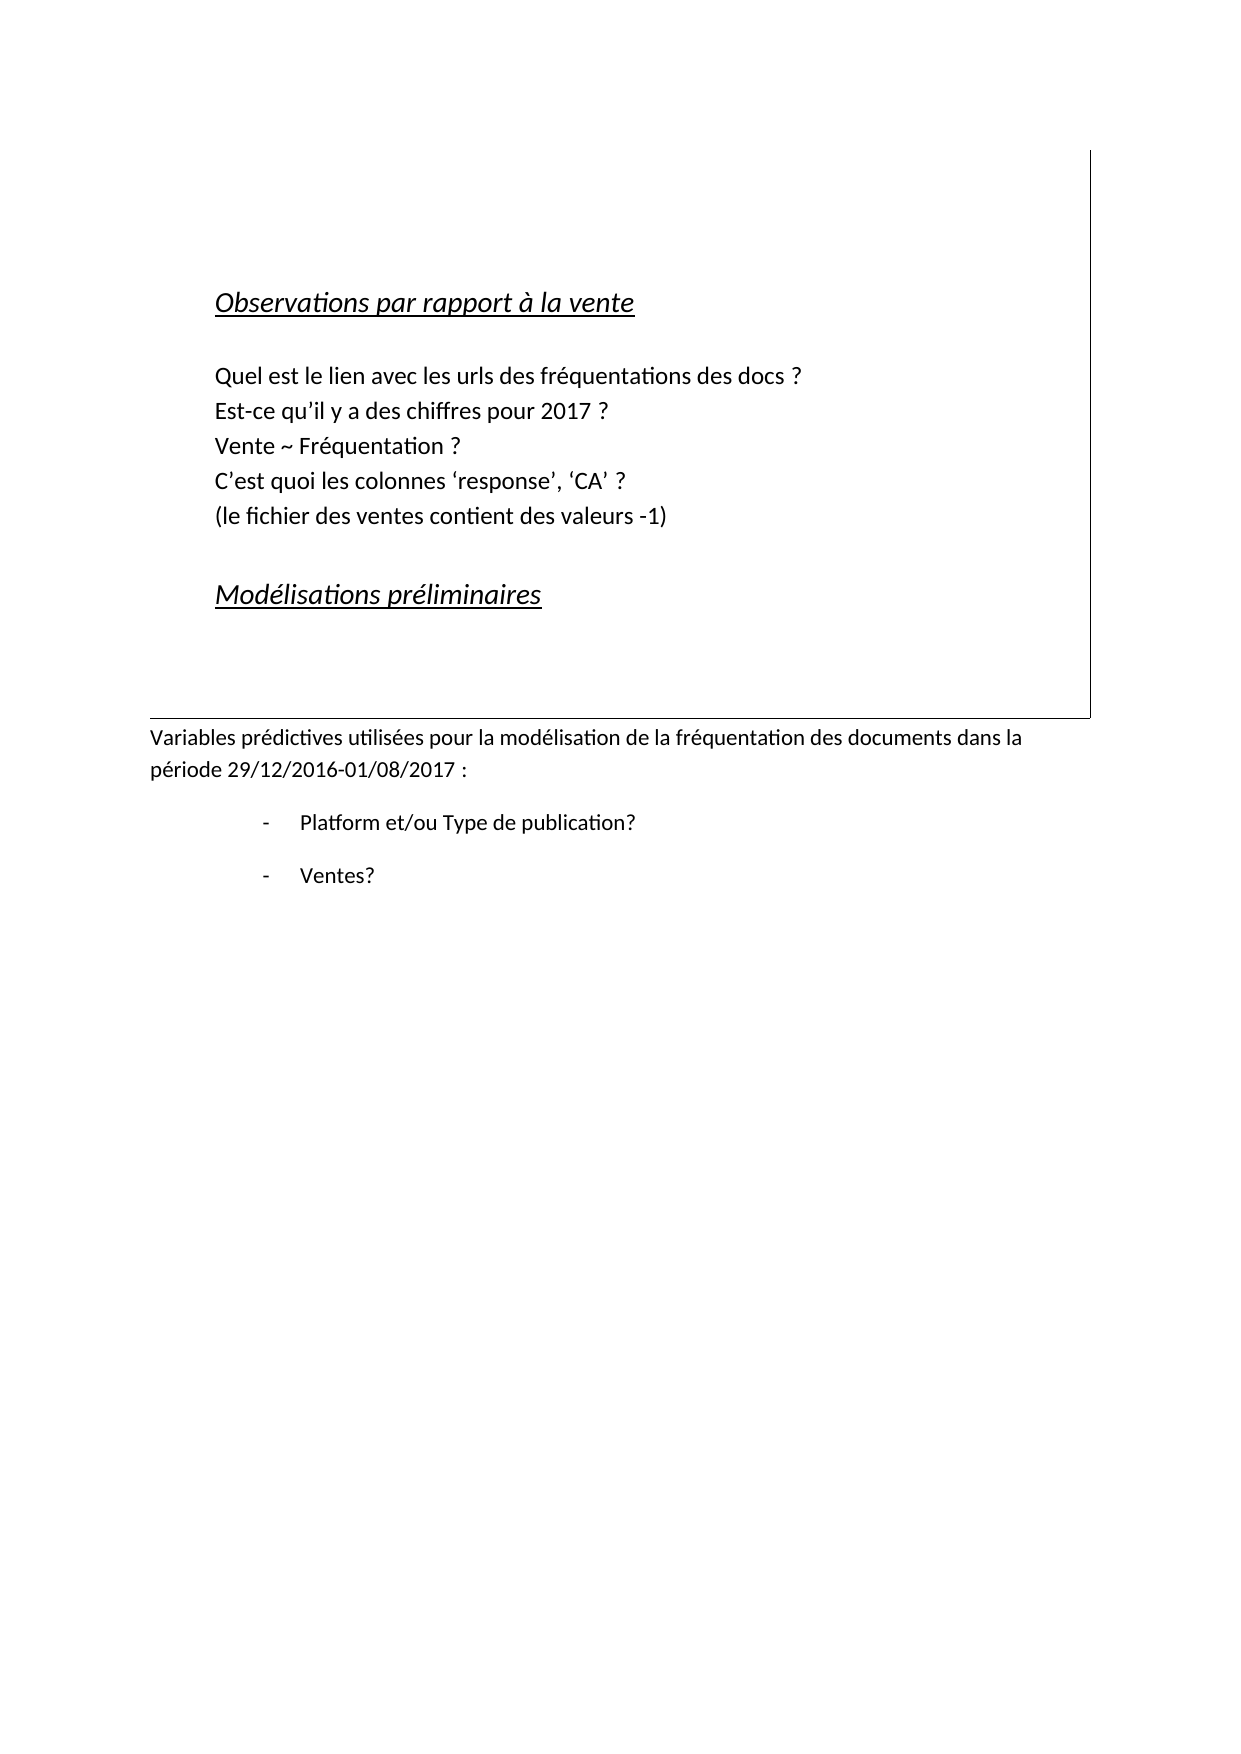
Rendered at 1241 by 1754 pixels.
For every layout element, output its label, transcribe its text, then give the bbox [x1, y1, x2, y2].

text (le fichier des ventes contient des valeurs -1) [150, 436, 1090, 512]
text Modélisations préliminaires [150, 512, 1090, 612]
text Quel est le lien avec les urls des fréquentations des docs ? [150, 296, 1090, 331]
text Est-ce qu’il y a des chiffres pour 2017 ? [150, 331, 1090, 366]
text Observations par rapport à la vente [150, 220, 1090, 296]
text C’est quoi les colonnes ‘response’, ‘CA’ ? [150, 401, 1090, 436]
list Ventes? [262, 861, 1090, 889]
text Vente ~ Fréquentation ? [150, 366, 1090, 401]
list Platform et/ou Type de publication? [262, 808, 1090, 836]
text Variables prédictives utilisées pour la modélisation de la fréquentation des documents dans la période 29/12/2016-01/08/2017 : [150, 723, 1090, 783]
